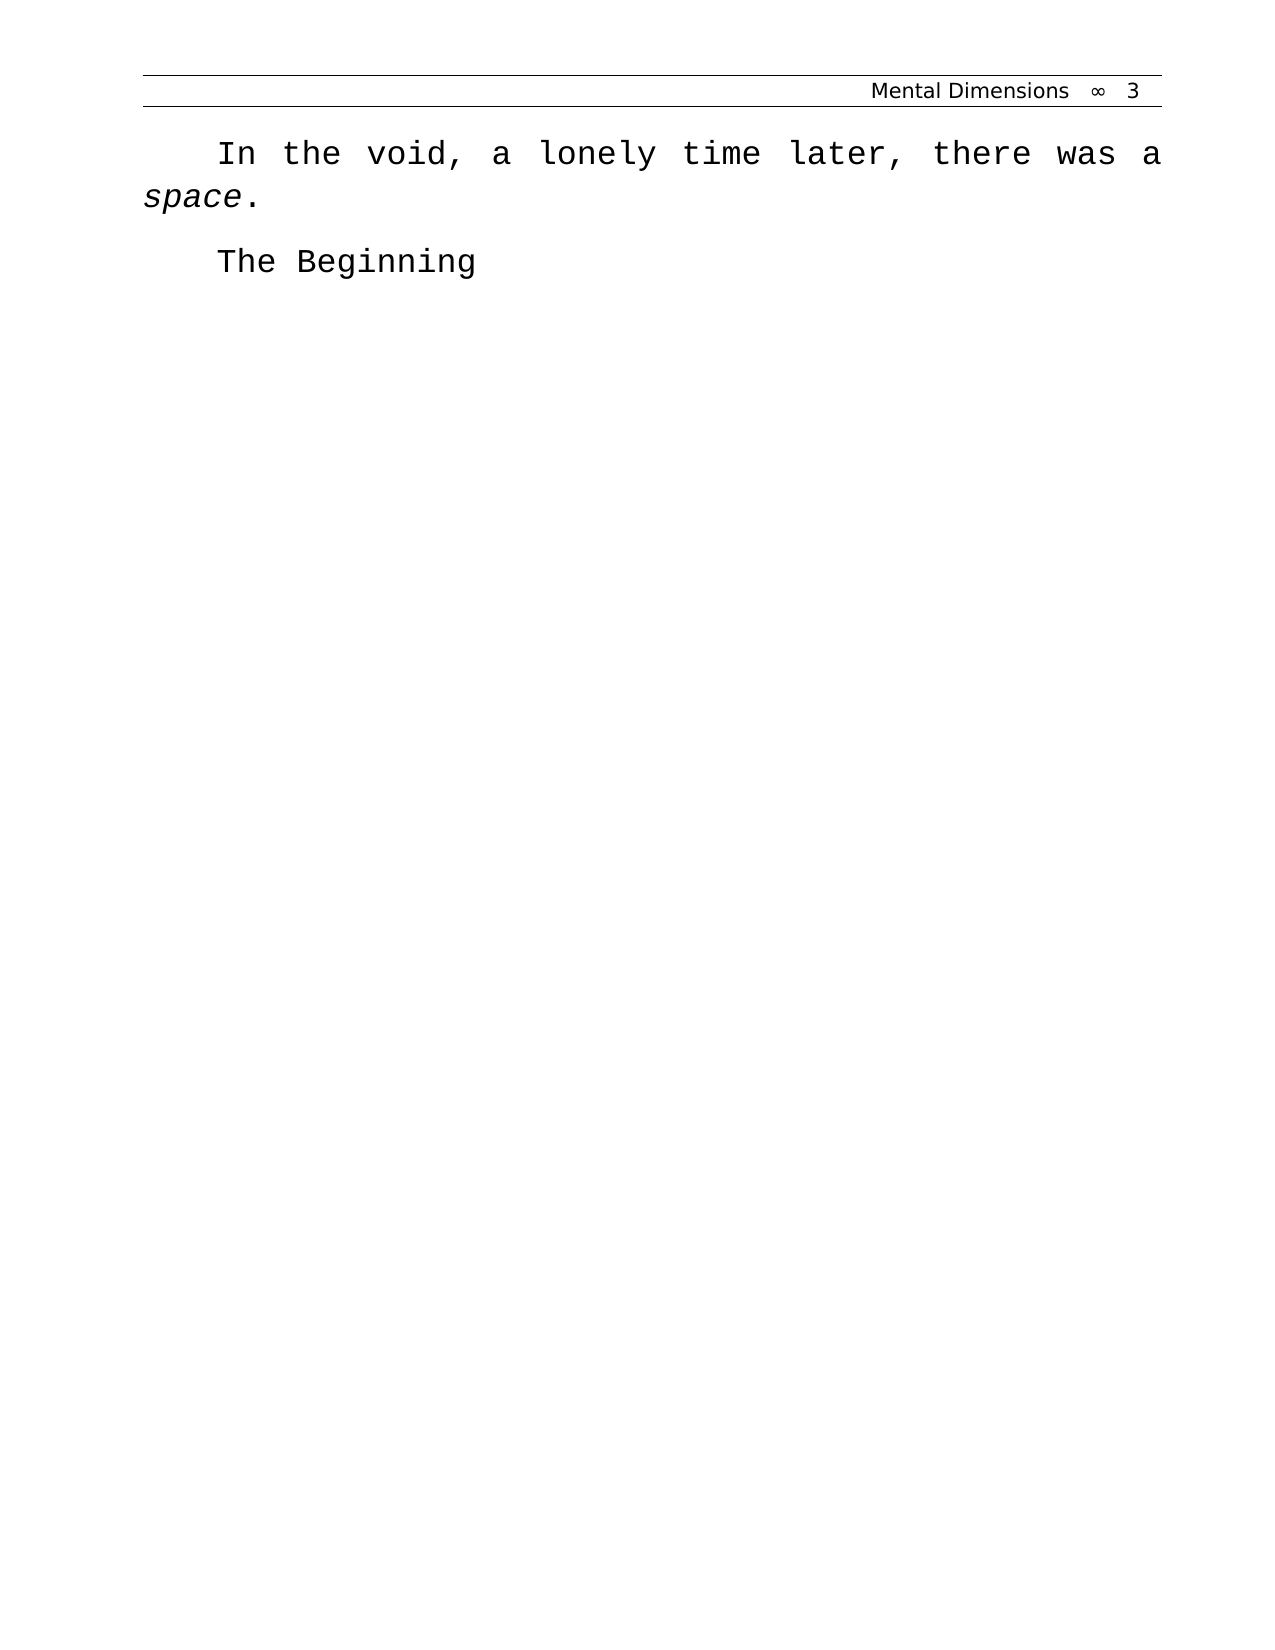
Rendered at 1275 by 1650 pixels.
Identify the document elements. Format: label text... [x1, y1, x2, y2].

text In the void, a lonely time later, there was a space. [142, 137, 1162, 218]
text The Beginning [142, 244, 1162, 282]
